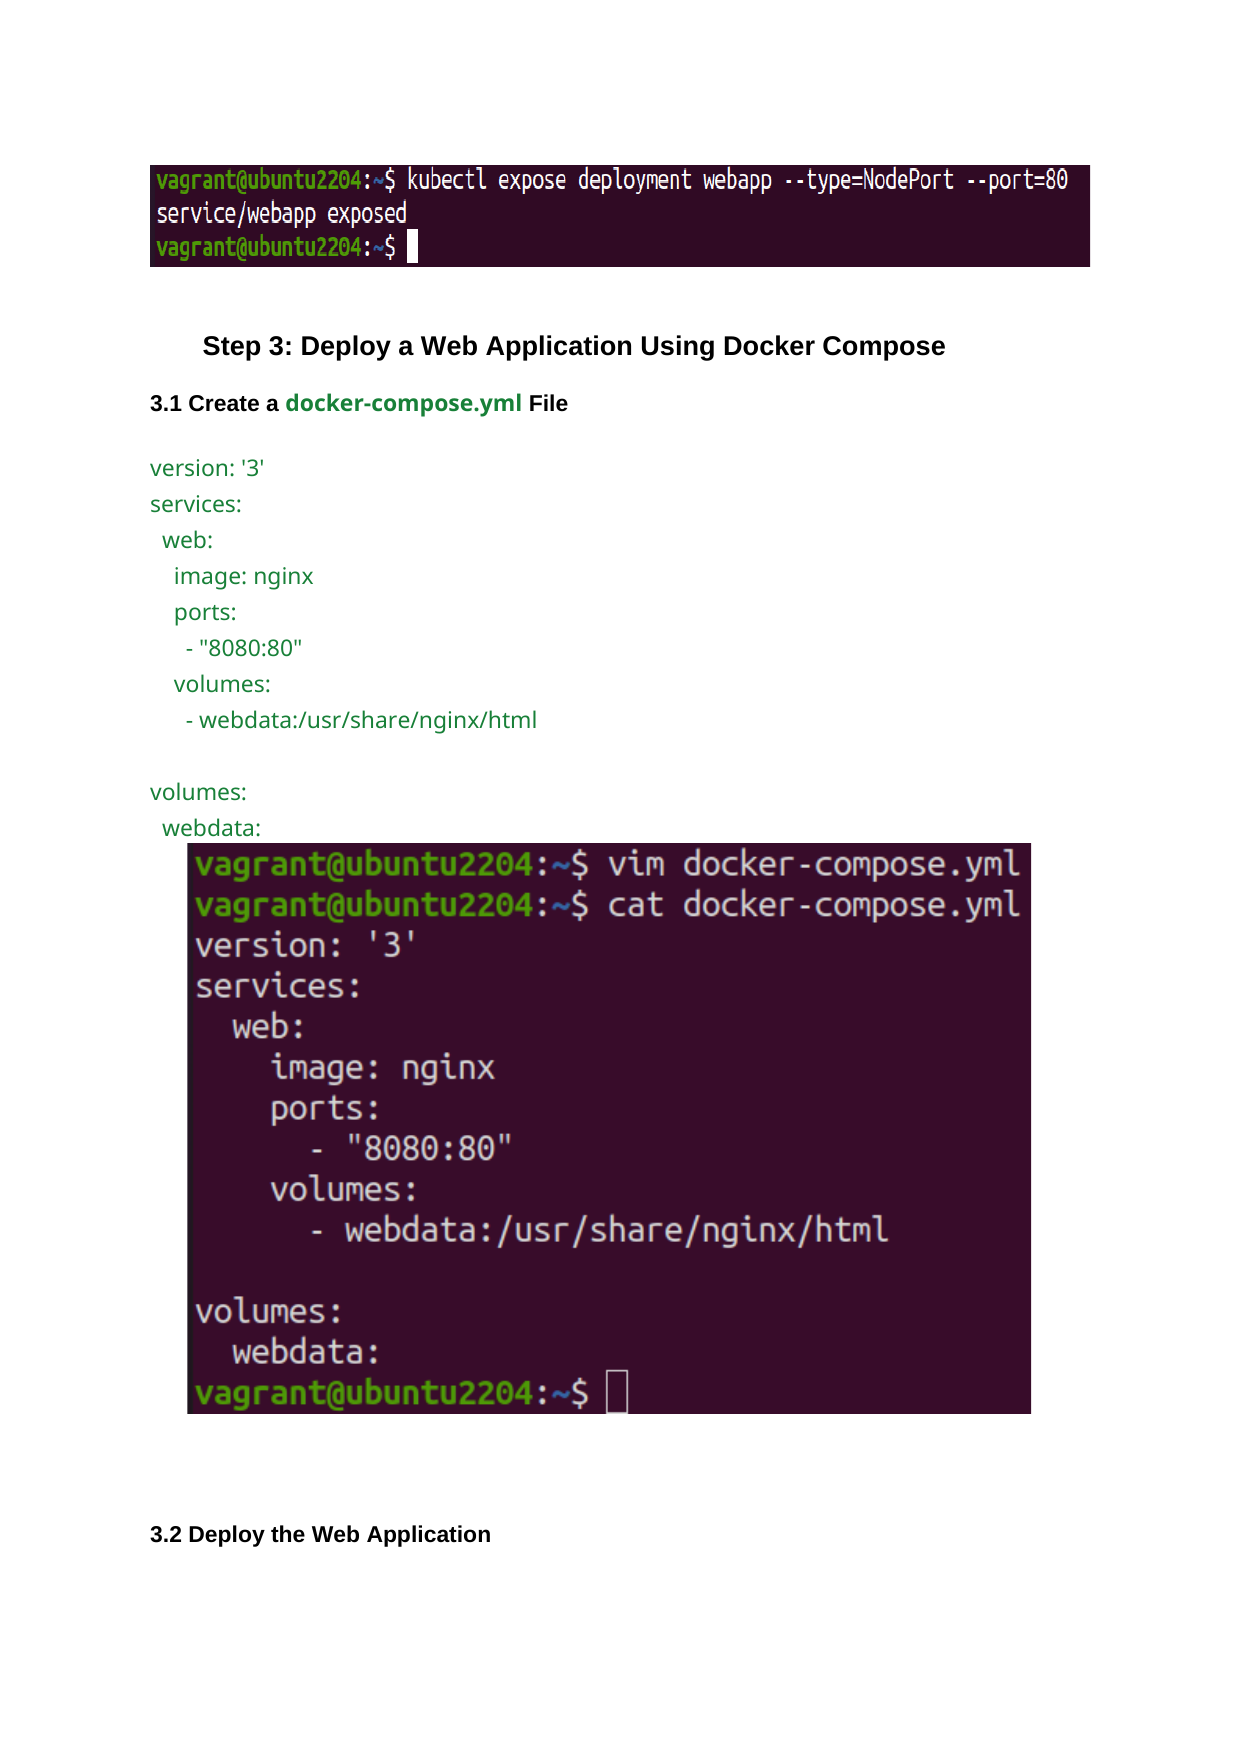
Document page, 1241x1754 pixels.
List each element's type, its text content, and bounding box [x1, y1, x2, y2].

subtitle Step 3: Deploy a Web Application Using Docker Compose [150, 330, 1090, 361]
picture [150, 165, 1091, 267]
text version: '3' [150, 452, 1090, 483]
text volumes: [150, 776, 1090, 807]
text services: [150, 488, 1090, 519]
text - webdata:/usr/share/nginx/html [150, 704, 1090, 735]
text ports: [150, 596, 1090, 627]
text webdata: [150, 811, 1090, 843]
text - "8080:80" [150, 632, 1090, 663]
text image: nginx [150, 560, 1090, 591]
text volumes: [150, 668, 1090, 699]
text web: [150, 524, 1090, 555]
subtitle 3.2 Deploy the Web Application [150, 1521, 1090, 1547]
subtitle 3.1 Create a docker-compose.yml File [150, 386, 1090, 418]
picture [187, 843, 1032, 1414]
